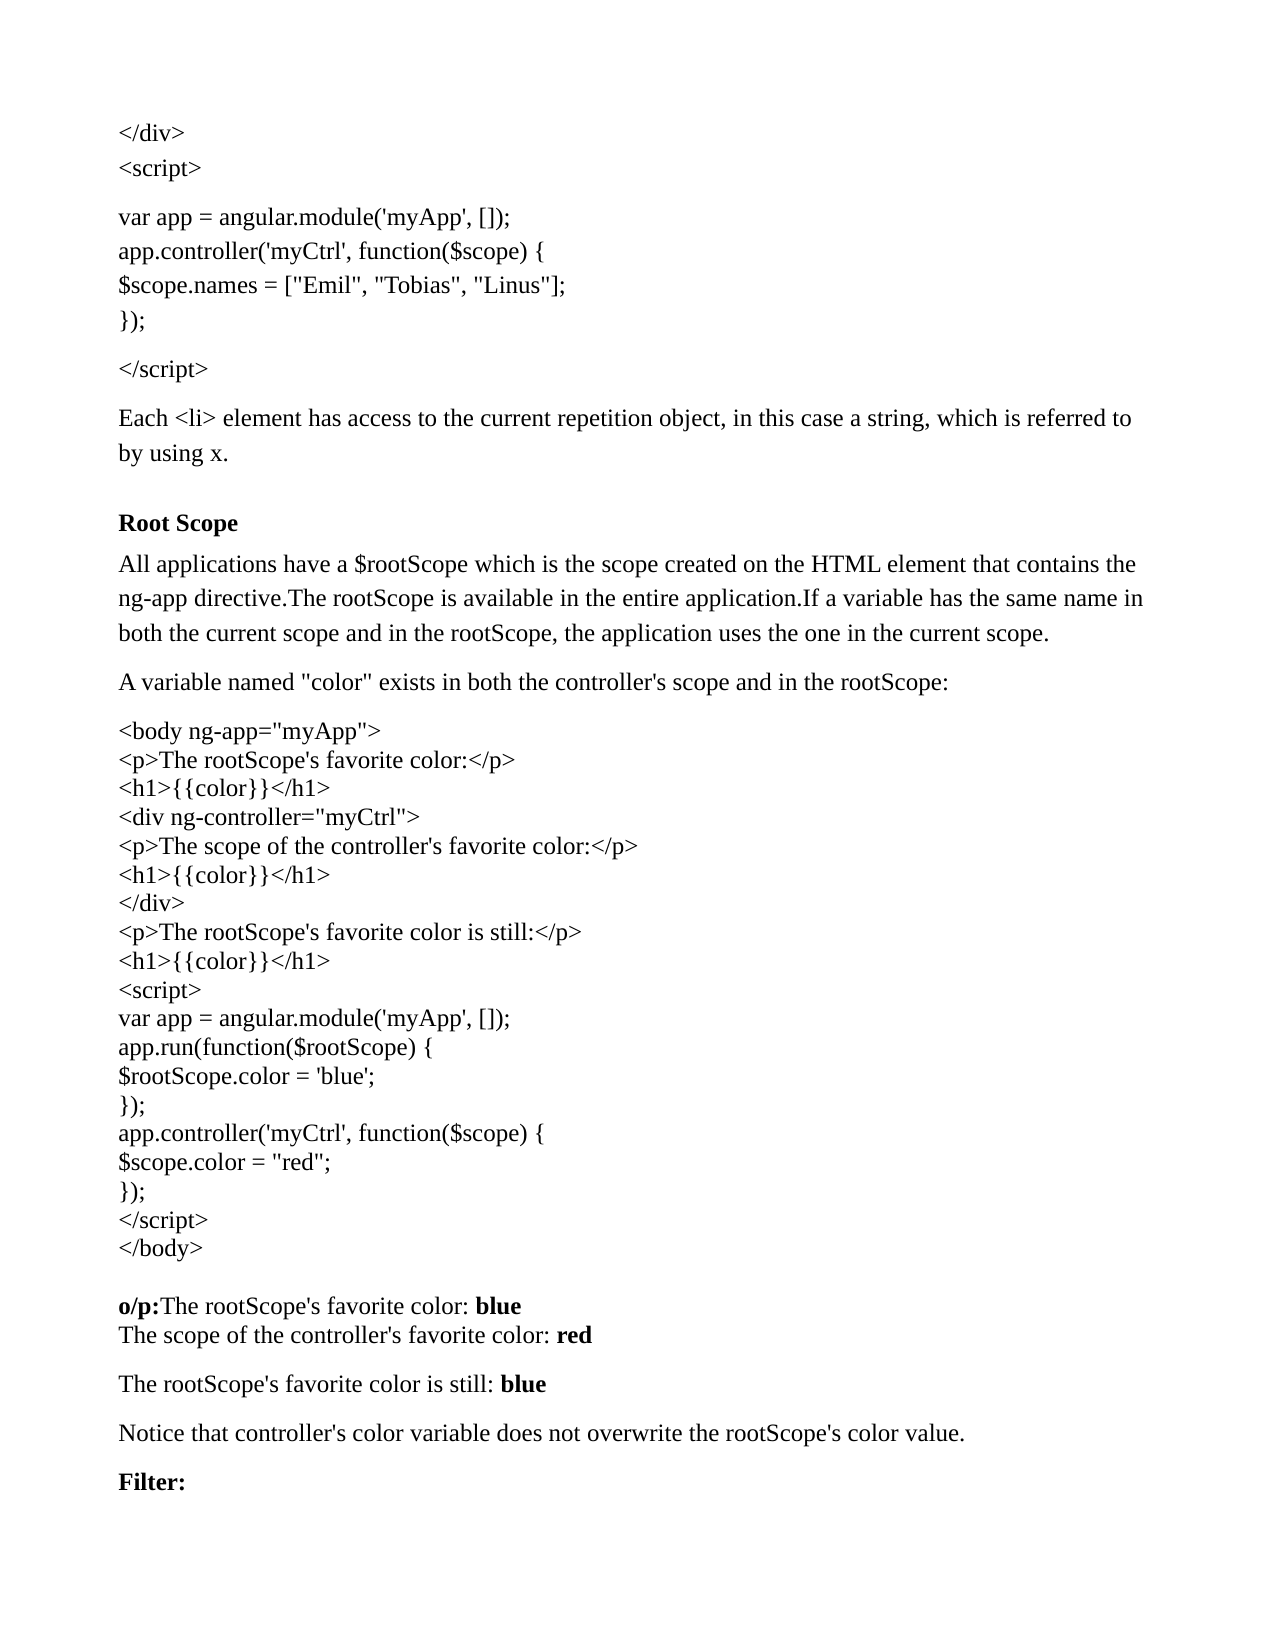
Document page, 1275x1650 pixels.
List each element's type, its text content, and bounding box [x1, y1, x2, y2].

text var app = angular.module('myApp', []); app.run(function($rootScope) { $rootScope.color = 'blue'; }); app.controller('myCtrl', function($scope) { $scope.color = "red"; }); [118, 1003, 1157, 1205]
text The rootScope's favorite color is still: blue [118, 1369, 1157, 1397]
text The scope of the controller's favorite color: red [118, 1320, 1157, 1348]
text o/p:The rootScope's favorite color: blue [118, 1291, 1157, 1320]
text </div> <script> [118, 118, 1157, 181]
text </script> </body> [118, 1205, 1157, 1262]
text <body ng-app="myApp"> <p>The rootScope's favorite color:</p> <h1>{{color}}</h1> <div ng-controller="myCtrl"> <p>The scope of the controller's favorite color:</p> <h1>{{color}}</h1> </div> <p>The rootScope's favorite color is still:</p> <h1>{{color}}</h1> <script> [118, 716, 1157, 1003]
text var app = angular.module('myApp', []); app.controller('myCtrl', function($scope) { $scope.names = ["Emil", "Tobias", "Linus"]; }); [118, 202, 1157, 334]
text Filter: [118, 1467, 1157, 1496]
text Each <li> element has access to the current repetition object, in this case a string, which is referred to by using x. [118, 403, 1157, 466]
subtitle Root Scope [118, 508, 1157, 536]
text All applications have a $rootScope which is the scope created on the HTML element that contains the ng-app directive.The rootScope is available in the entire application.If a variable has the same name in both the current scope and in the rootScope, the application uses the one in the current scope. [118, 549, 1157, 647]
text Notice that controller's color variable does not overwrite the rootScope's color value. [118, 1418, 1157, 1447]
text </script> [118, 354, 1157, 383]
text A variable named "color" exists in both the controller's scope and in the rootScope: [118, 667, 1157, 696]
